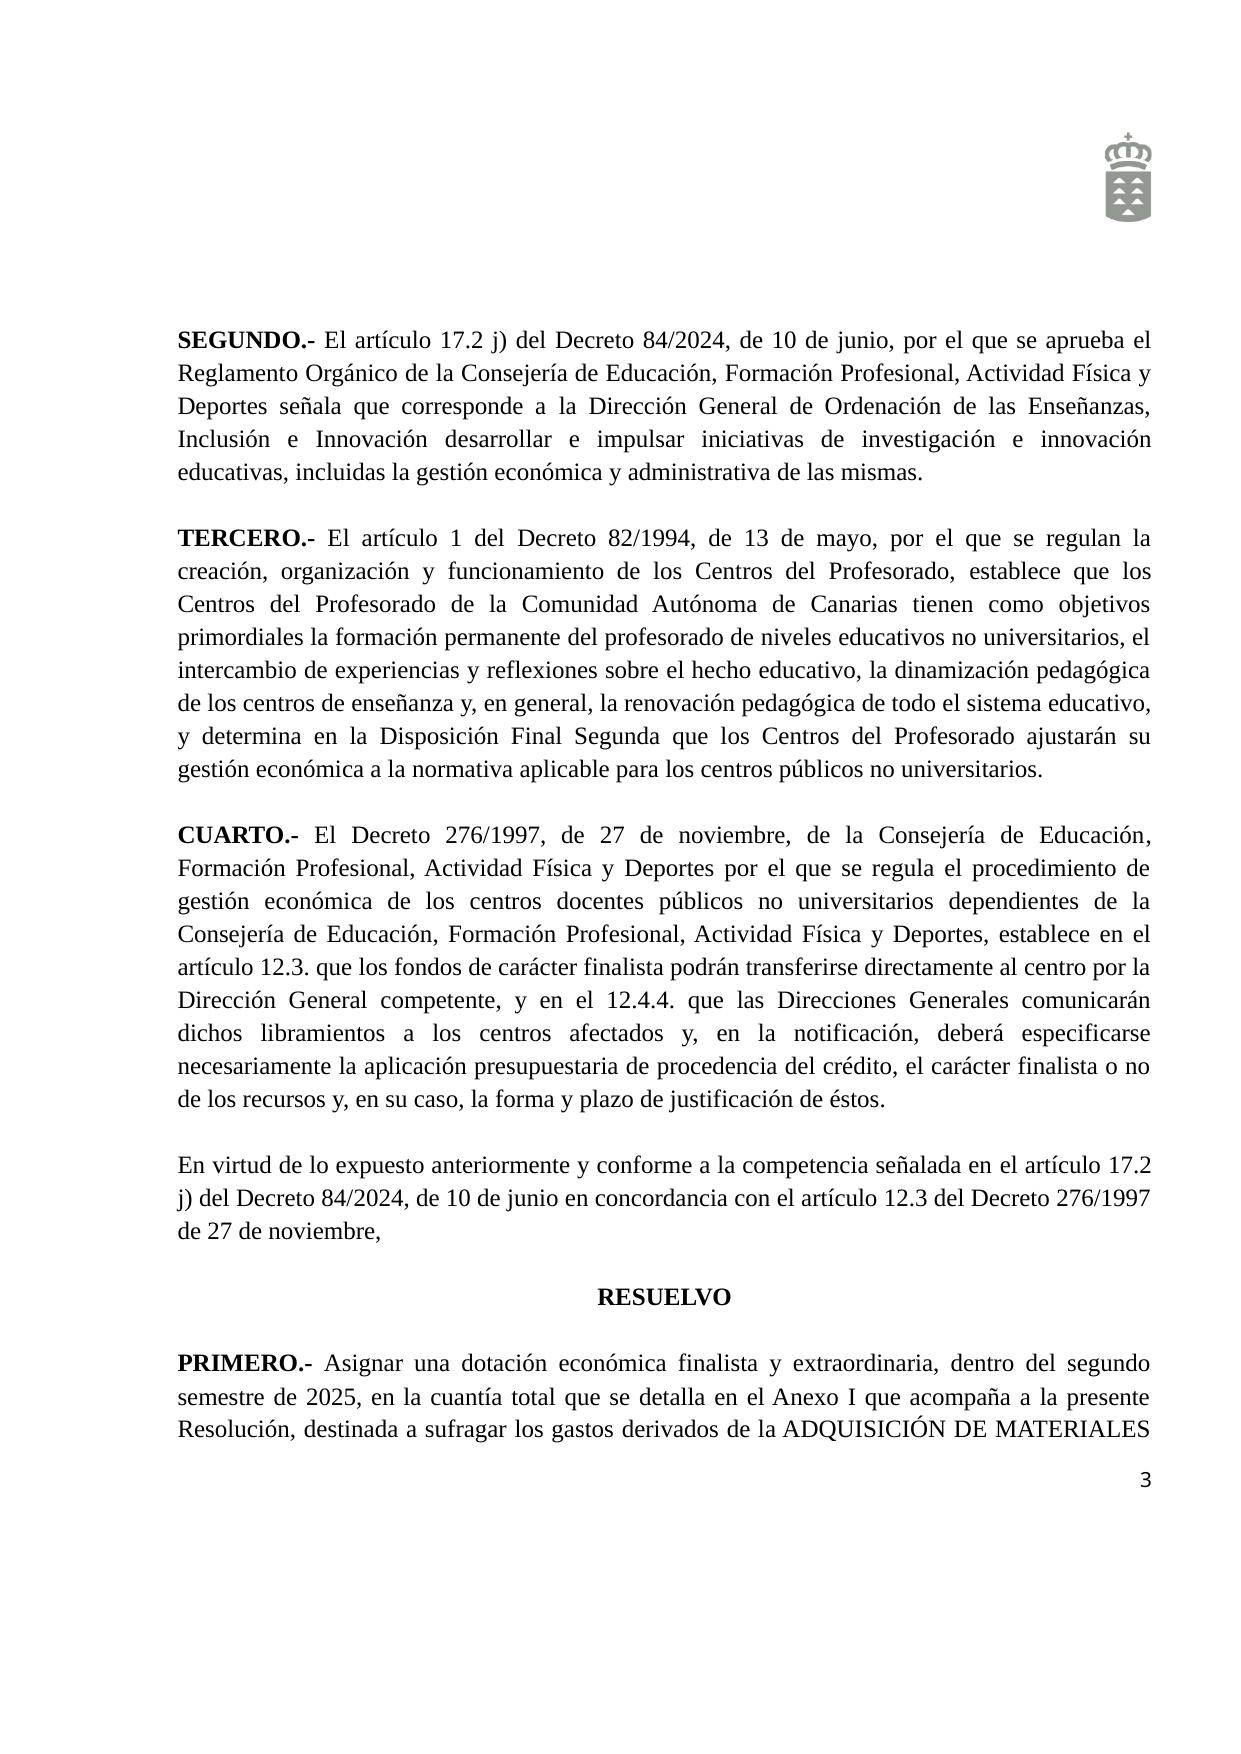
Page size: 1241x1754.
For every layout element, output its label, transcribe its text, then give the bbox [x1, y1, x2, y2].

text RESUELVO [177, 1282, 1152, 1311]
text En virtud de lo expuesto anteriormente y conforme a la competencia señalada en el artículo 17.2 j) del Decreto 84/2024, de 10 de junio en concordancia con el artículo 12.3 del Decreto 276/1997 de 27 de noviembre, [177, 1150, 1152, 1245]
picture [1104, 132, 1152, 222]
text TERCERO.- El artículo 1 del Decreto 82/1994, de 13 de mayo, por el que se regulan la creación, organización y funcionamiento de los Centros del Profesorado, establece que los Centros del Profesorado de la Comunidad Autónoma de Canarias tienen como objetivos primordiales la formación permanente del profesorado de niveles educativos no universitarios, el intercambio de experiencias y reflexiones sobre el hecho educativo, la dinamización pedagógica de los centros de enseñanza y, en general, la renovación pedagógica de todo el sistema educativo, y determina en la Disposición Final Segunda que los Centros del Profesorado ajustarán su gestión económica a la normativa aplicable para los centros públicos no universitarios. [177, 523, 1152, 783]
text CUARTO.- El Decreto 276/1997, de 27 de noviembre, de la Consejería de Educación, Formación Profesional, Actividad Física y Deportes por el que se regula el procedimiento de gestión económica de los centros docentes públicos no universitarios dependientes de la Consejería de Educación, Formación Profesional, Actividad Física y Deportes, establece en el artículo 12.3. que los fondos de carácter finalista podrán transferirse directamente al centro por la Dirección General competente, y en el 12.4.4. que las Direcciones Generales comunicarán dichos libramientos a los centros afectados y, en la notificación, deberá especificarse necesariamente la aplicación presupuestaria de procedencia del crédito, el carácter finalista o no de los recursos y, en su caso, la forma y plazo de justificación de éstos. [177, 820, 1152, 1113]
text PRIMERO.- Asignar una dotación económica finalista y extraordinaria, dentro del segundo semestre de 2025, en la cuantía total que se detalla en el Anexo I que acompaña a la presente Resolución, destinada a sufragar los gastos derivados de la ADQUISICIÓN DE MATERIALES [177, 1348, 1152, 1443]
text SEGUNDO.- El artículo 17.2 j) del Decreto 84/2024, de 10 de junio, por el que se aprueba el Reglamento Orgánico de la Consejería de Educación, Formación Profesional, Actividad Física y Deportes señala que corresponde a la Dirección General de Ordenación de las Enseñanzas, Inclusión e Innovación desarrollar e impulsar iniciativas de investigación e innovación educativas, incluidas la gestión económica y administrativa de las mismas. [177, 325, 1152, 486]
